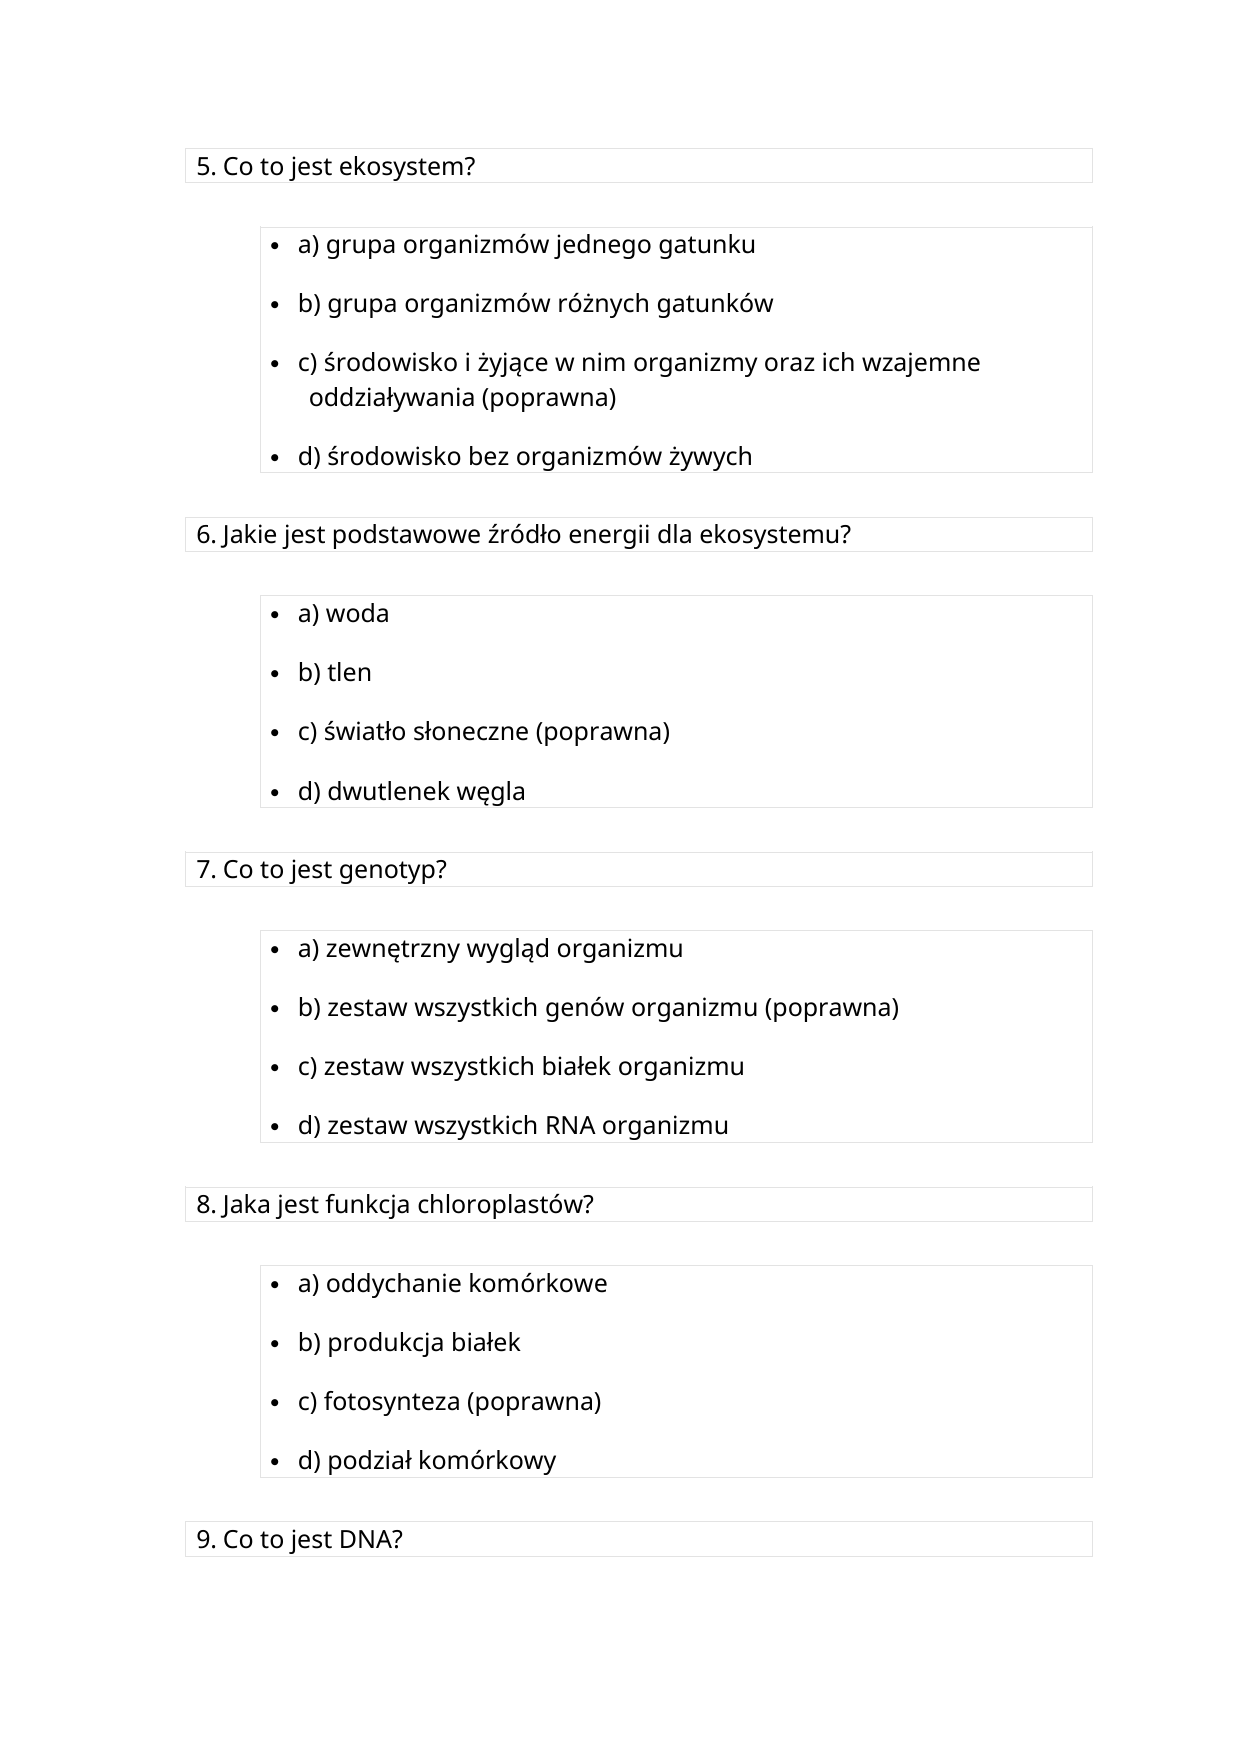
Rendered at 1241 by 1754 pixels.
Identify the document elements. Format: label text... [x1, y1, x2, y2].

list d) środowisko bez organizmów żywych [261, 438, 1092, 472]
list a) oddychanie komórkowe [261, 1266, 1092, 1300]
list Jaka jest funkcja chloroplastów? [186, 1188, 1092, 1221]
list b) grupa organizmów różnych gatunków [261, 286, 1092, 320]
list b) produkcja białek [261, 1324, 1092, 1359]
list b) zestaw wszystkich genów organizmu (poprawna) [261, 989, 1092, 1024]
list Co to jest genotyp? [186, 853, 1092, 886]
list Co to jest ekosystem? [186, 149, 1092, 182]
list b) tlen [261, 654, 1092, 689]
list a) woda [261, 596, 1092, 630]
list a) grupa organizmów jednego gatunku [261, 228, 1092, 261]
list c) zestaw wszystkich białek organizmu [261, 1048, 1092, 1083]
list c) fotosynteza (poprawna) [261, 1383, 1092, 1418]
list Co to jest DNA? [186, 1522, 1092, 1556]
list c) światło słoneczne (poprawna) [261, 713, 1092, 748]
list Jakie jest podstawowe źródło energii dla ekosystemu? [186, 518, 1092, 551]
list d) zestaw wszystkich RNA organizmu [261, 1107, 1092, 1142]
list d) dwutlenek węgla [261, 773, 1092, 807]
list a) zewnętrzny wygląd organizmu [261, 931, 1092, 965]
list c) środowisko i żyjące w nim organizmy oraz ich wzajemne oddziaływania (poprawna) [261, 344, 1092, 413]
list d) podział komórkowy [261, 1442, 1092, 1477]
